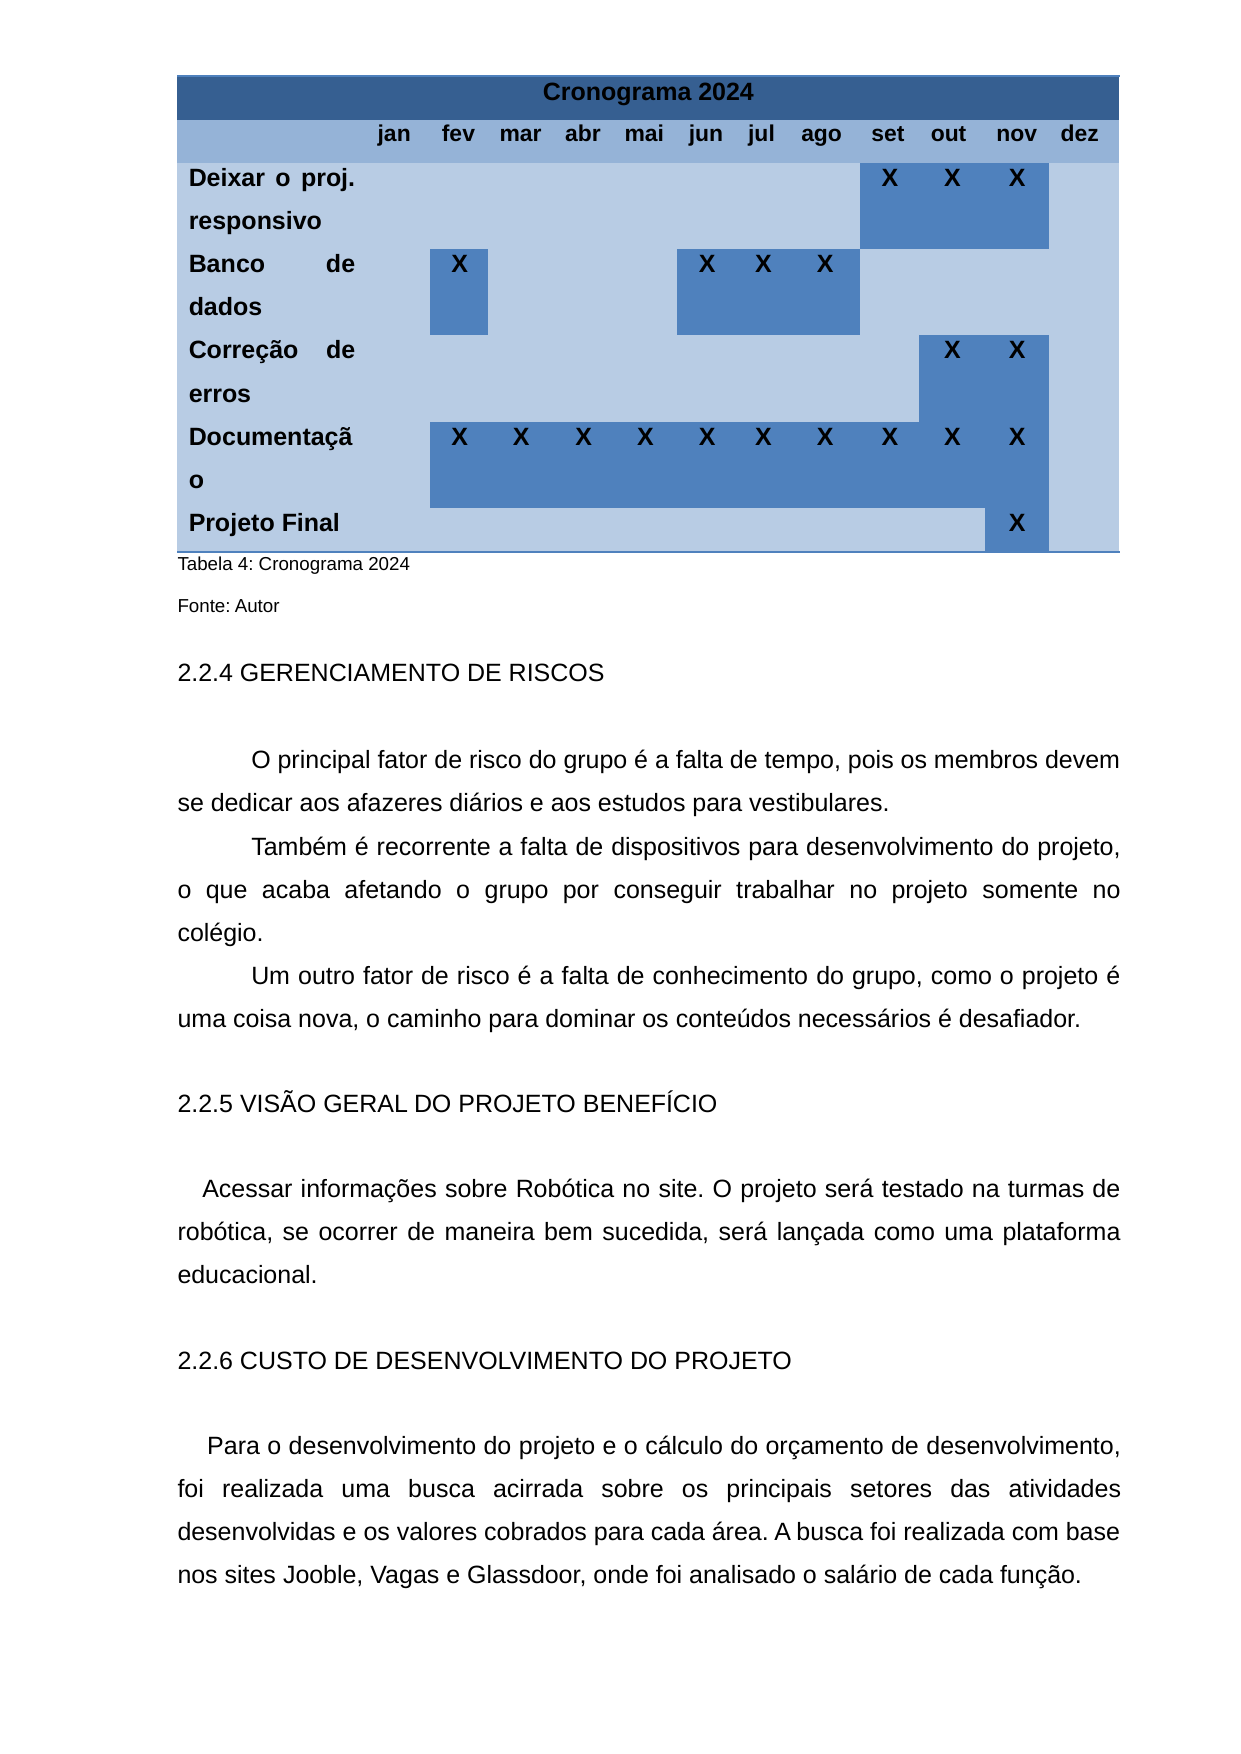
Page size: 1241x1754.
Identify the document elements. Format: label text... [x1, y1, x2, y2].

table_cell out [919, 120, 985, 163]
table_cell X [488, 422, 554, 508]
table_cell [430, 508, 488, 551]
table_cell [488, 249, 554, 335]
table_cell X [677, 249, 737, 335]
table_cell [677, 508, 737, 551]
table_cell [430, 335, 488, 422]
table_cell jan [366, 120, 430, 163]
table_cell [488, 163, 554, 249]
text O principal fator de risco do grupo é a falta de tempo, pois os membros devem se dedicar aos afazeres diários e aos estudos para vestibulares. [177, 745, 1122, 817]
table_cell [1049, 422, 1119, 508]
table_cell [554, 249, 613, 335]
table_cell jun [677, 120, 737, 163]
table_cell [919, 249, 985, 335]
table_cell [790, 335, 860, 422]
text 2.2.5 VISÃO GERAL DO PROJETO BENEFÍCIO [177, 1089, 1122, 1118]
table_cell [613, 163, 677, 249]
table_cell [554, 163, 613, 249]
table_cell X [554, 422, 613, 508]
text Também é recorrente a falta de dispositivos para desenvolvimento do projeto, o que acaba afetando o grupo por conseguir trabalhar no projeto somente no colégio. [177, 832, 1122, 947]
table_cell [1049, 335, 1119, 422]
subtitle 2.2.4 GERENCIAMENTO DE RISCOS [177, 658, 1122, 687]
table_cell X [985, 508, 1049, 551]
table_cell X [919, 335, 985, 422]
table_cell X [430, 422, 488, 508]
table_cell [488, 508, 554, 551]
table_cell [737, 163, 790, 249]
table_cell X [613, 422, 677, 508]
table_cell X [985, 422, 1049, 508]
table_cell [677, 335, 737, 422]
table_cell X [737, 249, 790, 335]
table_cell X [860, 163, 919, 249]
table_cell [1049, 508, 1119, 551]
text Tabela 4: Cronograma 2024 [177, 553, 1122, 574]
table_cell [177, 120, 366, 163]
table_cell X [985, 335, 1049, 422]
table_cell Projeto Final [177, 508, 366, 551]
table_cell [430, 163, 488, 249]
table_cell X [919, 163, 985, 249]
table_cell dez [1049, 120, 1119, 163]
table_cell [985, 249, 1049, 335]
table_cell X [737, 422, 790, 508]
table_cell [613, 249, 677, 335]
table_cell mar [488, 120, 554, 163]
table_cell [790, 508, 860, 551]
table_cell X [677, 422, 737, 508]
table_header Cronograma 2024 [177, 77, 1119, 120]
table_cell [860, 335, 919, 422]
table_cell [366, 249, 430, 335]
table_cell [919, 508, 985, 551]
table_cell jul [737, 120, 790, 163]
table_cell Banco de dados [177, 249, 366, 335]
text Fonte: Autor [177, 595, 1122, 617]
table_cell [677, 163, 737, 249]
table_cell X [790, 422, 860, 508]
text Um outro fator de risco é a falta de conhecimento do grupo, como o projeto é uma coisa nova, o caminho para dominar os conteúdos necessários é desafiador. [177, 961, 1122, 1033]
table_cell ago [790, 120, 860, 163]
table_cell [737, 508, 790, 551]
table_cell X [860, 422, 919, 508]
table_cell [366, 163, 430, 249]
table_cell [366, 422, 430, 508]
table_cell [860, 508, 919, 551]
table_cell [860, 249, 919, 335]
table_cell [366, 508, 430, 551]
table_cell [613, 335, 677, 422]
table_cell X [985, 163, 1049, 249]
table_cell [554, 508, 613, 551]
table_cell X [790, 249, 860, 335]
table_cell abr [554, 120, 613, 163]
table_cell Correção de erros [177, 335, 366, 422]
table_cell set [860, 120, 919, 163]
table_cell Documentação [177, 422, 366, 508]
table_cell mai [613, 120, 677, 163]
table_cell [366, 335, 430, 422]
table_cell [554, 335, 613, 422]
table_cell X [919, 422, 985, 508]
text Para o desenvolvimento do projeto e o cálculo do orçamento de desenvolvimento, foi realizada uma busca acirrada sobre os principais setores das atividades desenvolvidas e os valores cobrados para cada área. A busca foi realizada com base nos sites Jooble, Vagas e Glassdoor, onde foi analisado o salário de cada função. [177, 1431, 1122, 1589]
table_cell Deixar o proj. responsivo [177, 163, 366, 249]
table_cell [790, 163, 860, 249]
table_cell [613, 508, 677, 551]
table_cell [1049, 163, 1119, 249]
table_cell [737, 335, 790, 422]
text 2.2.6 CUSTO DE DESENVOLVIMENTO DO PROJETO [177, 1346, 1122, 1374]
table_cell nov [985, 120, 1049, 163]
table_cell fev [430, 120, 488, 163]
text Acessar informações sobre Robótica no site. O projeto será testado na turmas de robótica, se ocorrer de maneira bem sucedida, será lançada como uma plataforma educacional. [177, 1174, 1122, 1289]
table_cell X [430, 249, 488, 335]
table_cell [1049, 249, 1119, 335]
table_cell [488, 335, 554, 422]
